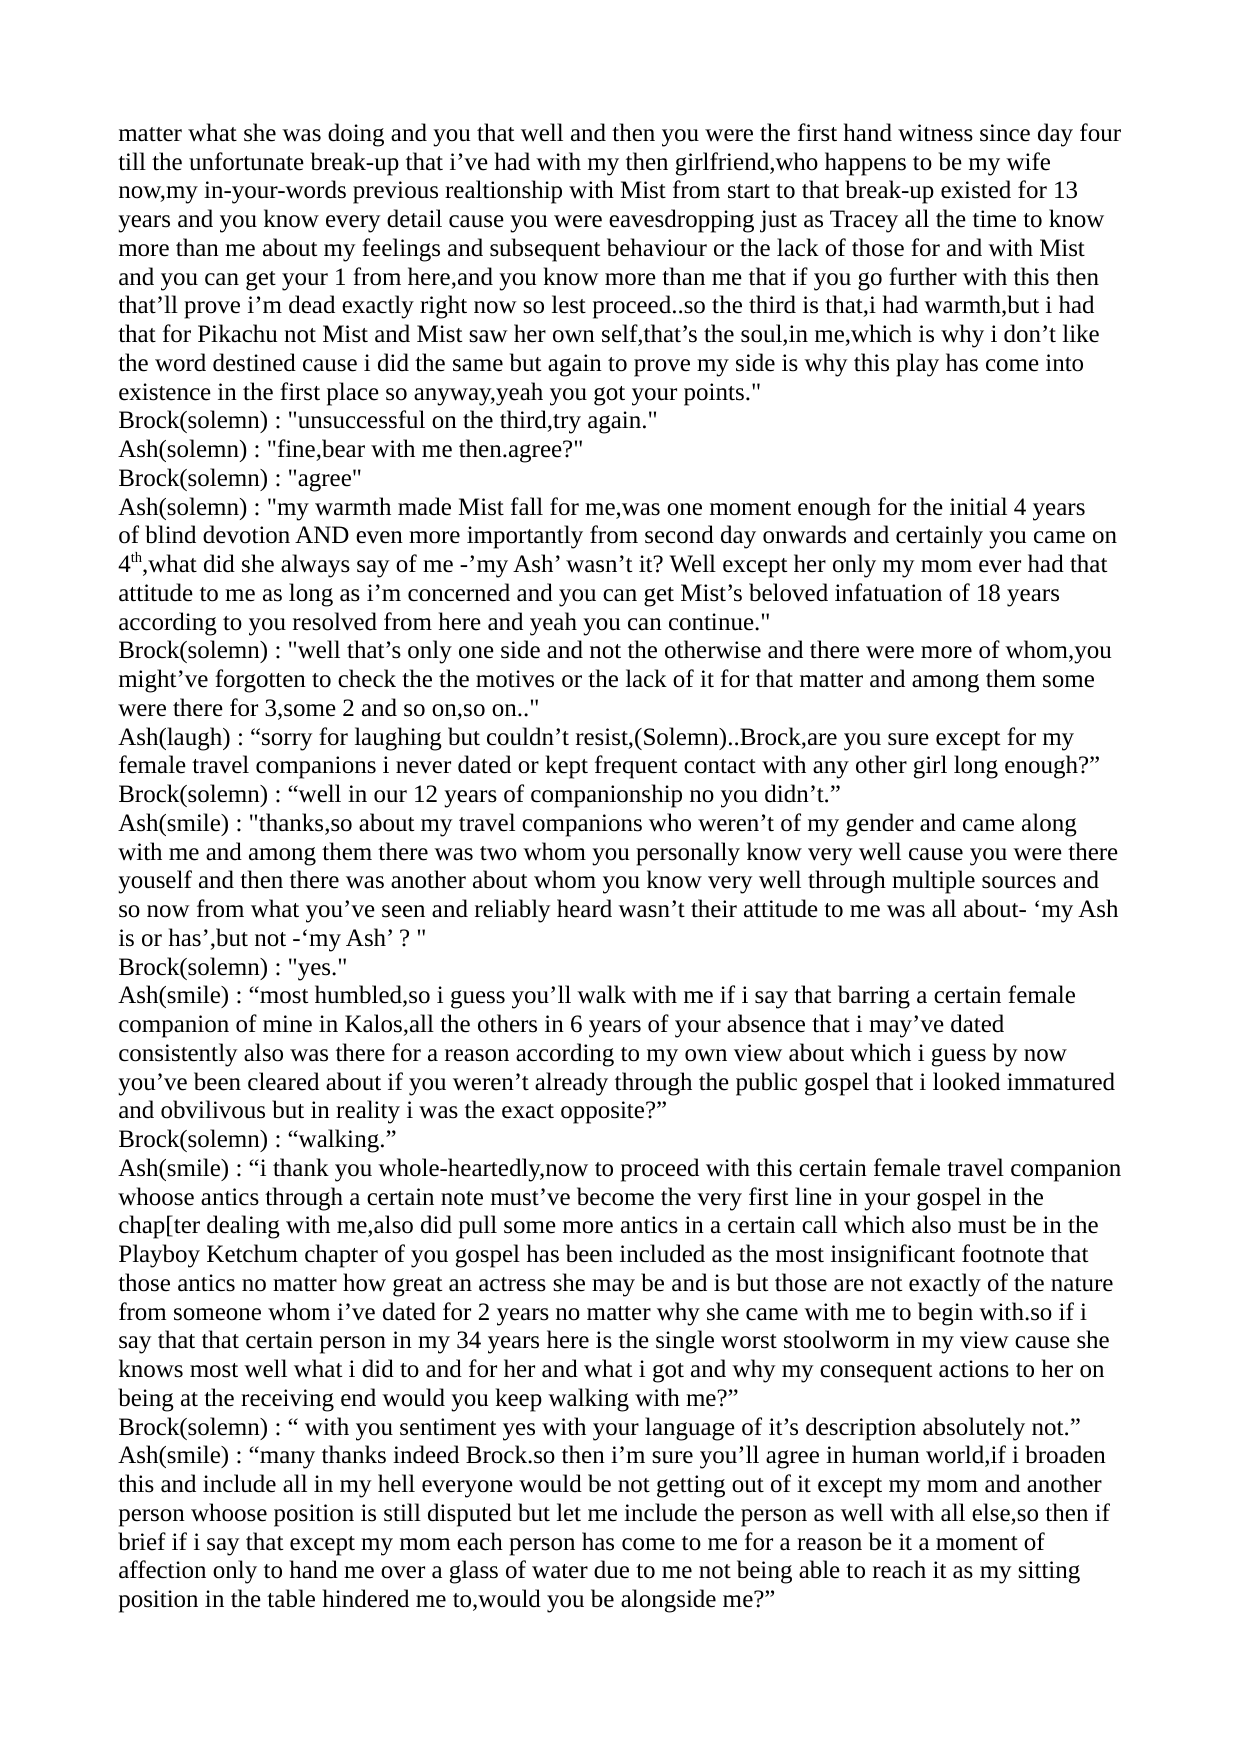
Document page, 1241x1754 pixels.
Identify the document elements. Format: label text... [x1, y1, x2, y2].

text Brock(solemn) : "unsuccessful on the third,try again." [118, 406, 1122, 434]
text matter what she was doing and you that well and then you were the first hand witness since day four till the unfortunate break-up that i’ve had with my then girlfriend,who happens to be my wife now,my in-your-words previous realtionship with Mist from start to that break-up existed for 13 years and you know every detail cause you were eavesdropping just as Tracey all the time to know more than me about my feelings and subsequent behaviour or the lack of those for and with Mist and you can get your 1 from here,and you know more than me that if you go further with this then that’ll prove i’m dead exactly right now so lest proceed..so the third is that,i had warmth,but i had that for Pikachu not Mist and Mist saw her own self,that’s the soul,in me,which is why i don’t like the word destined cause i did the same but again to prove my side is why this play has come into existence in the first place so anyway,yeah you got your points." [118, 118, 1122, 406]
text Brock(solemn) : "well that’s only one side and not the otherwise and there were more of whom,you might’ve forgotten to check the the motives or the lack of it for that matter and among them some were there for 3,some 2 and so on,so on.." [118, 636, 1122, 722]
text Brock(solemn) : "yes." [118, 952, 1122, 981]
text Brock(solemn) : "agree" [118, 463, 1122, 492]
text Ash(smile) : “i thank you whole-heartedly,now to proceed with this certain female travel companion whoose antics through a certain note must’ve become the very first line in your gospel in the chap[ter dealing with me,also did pull some more antics in a certain call which also must be in the Playboy Ketchum chapter of you gospel has been included as the most insignificant footnote that those antics no matter how great an actress she may be and is but those are not exactly of the nature from someone whom i’ve dated for 2 years no matter why she came with me to begin with.so if i say that that certain person in my 34 years here is the single worst stoolworm in my view cause she knows most well what i did to and for her and what i got and why my consequent actions to her on being at the receiving end would you keep walking with me?” [118, 1153, 1122, 1412]
text Brock(solemn) : “walking.” [118, 1124, 1122, 1153]
text Ash(solemn) : "fine,bear with me then.agree?" [118, 434, 1122, 463]
text Ash(laugh) : “sorry for laughing but couldn’t resist,(Solemn)..Brock,are you sure except for my female travel companions i never dated or kept frequent contact with any other girl long enough?” [118, 722, 1122, 779]
text Ash(solemn) : "my warmth made Mist fall for me,was one moment enough for the initial 4 years [118, 492, 1122, 521]
text of blind devotion AND even more importantly from second day onwards and certainly you came on 4th,what did she always say of me -’my Ash’ wasn’t it? Well except her only my mom ever had that attitude to me as long as i’m concerned and you can get Mist’s beloved infatuation of 18 years according to you resolved from here and yeah you can continue." [118, 521, 1122, 636]
text Ash(smile) : “many thanks indeed Brock.so then i’m sure you’ll agree in human world,if i broaden this and include all in my hell everyone would be not getting out of it except my mom and another person whoose position is still disputed but let me include the person as well with all else,so then if brief if i say that except my mom each person has come to me for a reason be it a moment of affection only to hand me over a glass of water due to me not being able to reach it as my sitting position in the table hindered me to,would you be alongside me?” [118, 1441, 1122, 1613]
text Brock(solemn) : “ with you sentiment yes with your language of it’s description absolutely not.” [118, 1412, 1122, 1441]
text Ash(smile) : "thanks,so about my travel companions who weren’t of my gender and came along with me and among them there was two whom you personally know very well cause you were there youself and then there was another about whom you know very well through multiple sources and so now from what you’ve seen and reliably heard wasn’t their attitude to me was all about- ‘my Ash is or has’,but not -‘my Ash’ ? " [118, 808, 1122, 952]
text Ash(smile) : “most humbled,so i guess you’ll walk with me if i say that barring a certain female companion of mine in Kalos,all the others in 6 years of your absence that i may’ve dated consistently also was there for a reason according to my own view about which i guess by now you’ve been cleared about if you weren’t already through the public gospel that i looked immatured and obvilivous but in reality i was the exact opposite?” [118, 981, 1122, 1124]
text Brock(solemn) : “well in our 12 years of companionship no you didn’t.” [118, 779, 1122, 808]
